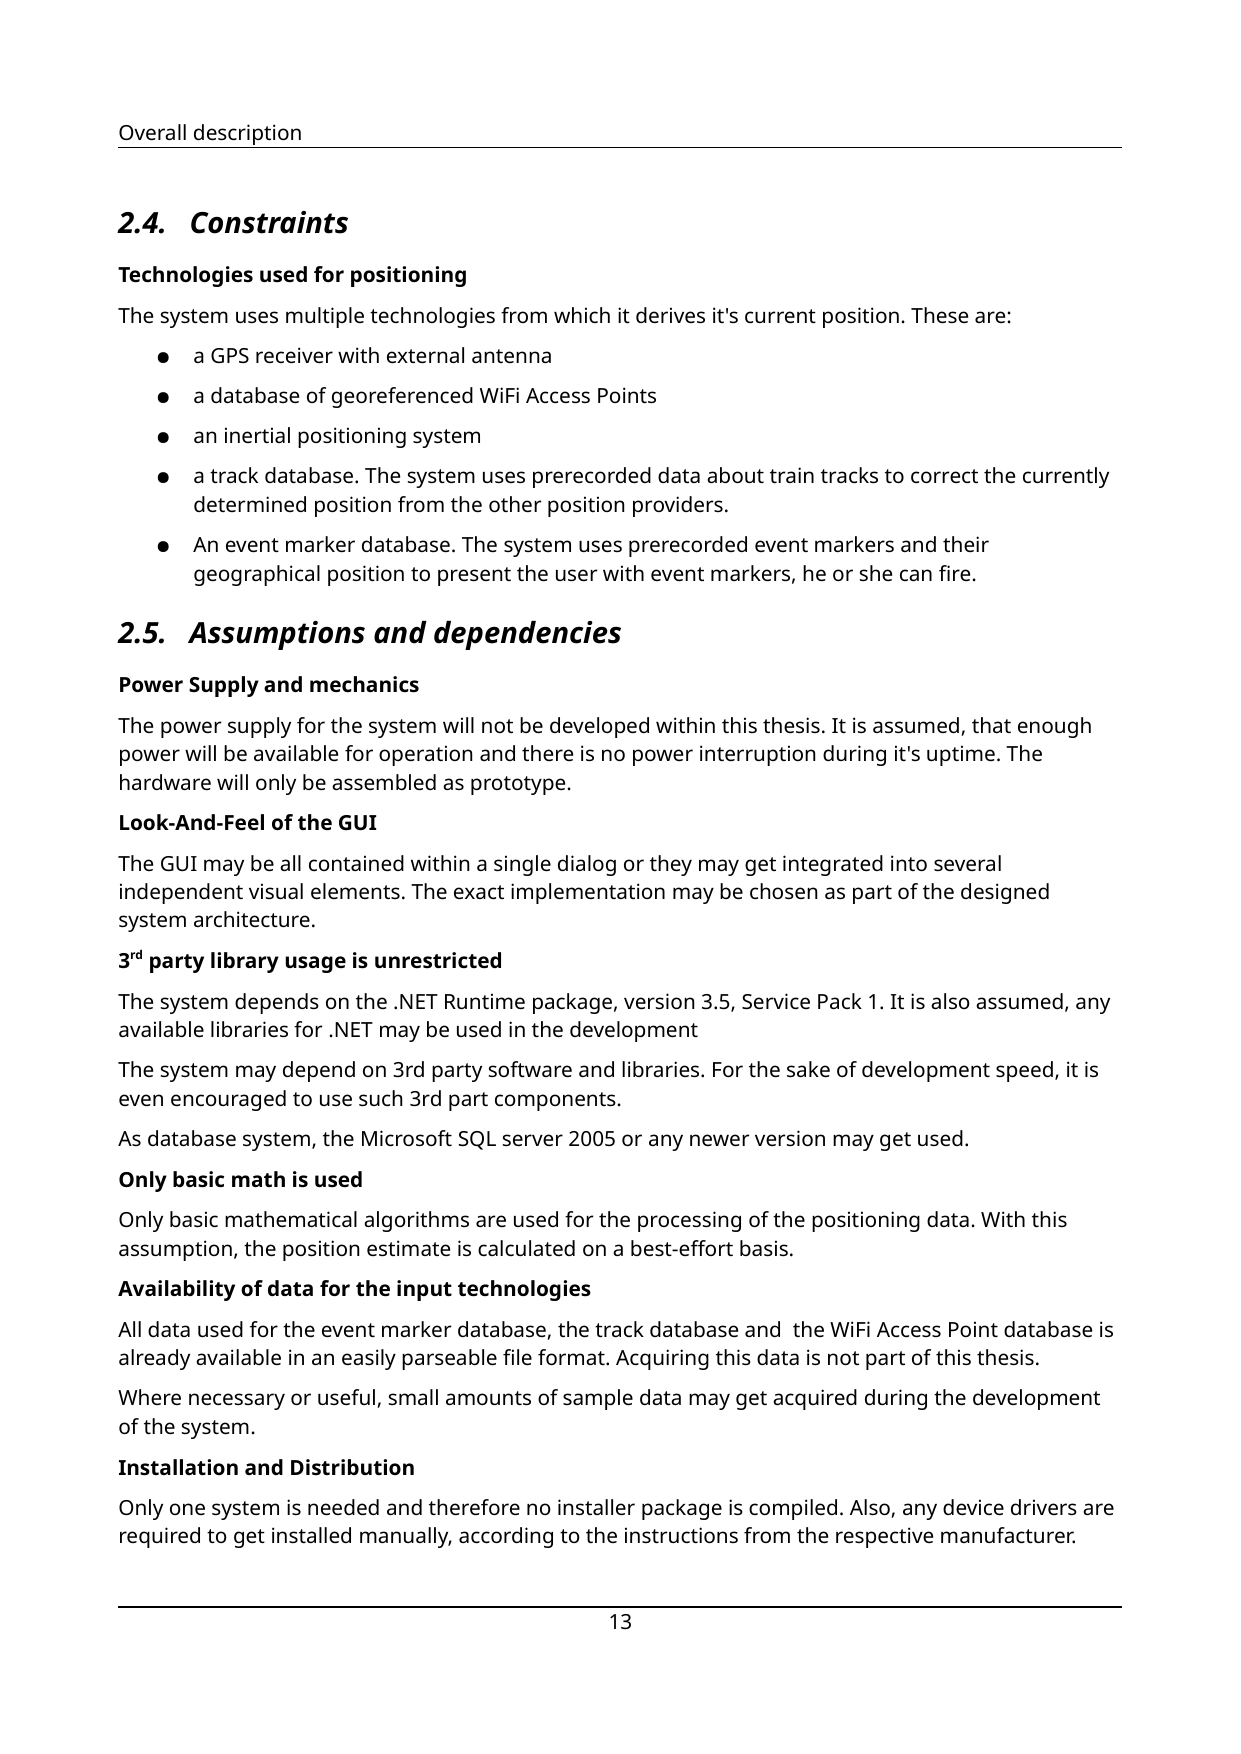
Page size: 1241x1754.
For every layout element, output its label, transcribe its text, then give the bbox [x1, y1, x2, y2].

list An event marker database. The system uses prerecorded event markers and their geographical position to present the user with event markers, he or she can fire. [156, 530, 1122, 587]
text Only one system is needed and therefore no installer package is compiled. Also, any device drivers are required to get installed manually, according to the instructions from the respective manufacturer. [118, 1493, 1122, 1550]
subtitle Constraints [118, 202, 1122, 242]
text The GUI may be all contained within a single dialog or they may get integrated into several independent visual elements. The exact implementation may be chosen as part of the designed system architecture. [118, 849, 1122, 934]
subtitle Assumptions and dependencies [118, 612, 1122, 652]
text The power supply for the system will not be developed within this thesis. It is assumed, that enough power will be available for operation and there is no power interruption during it's uptime. The hardware will only be assembled as prototype. [118, 711, 1122, 796]
text Only basic mathematical algorithms are used for the processing of the positioning data. With this assumption, the position estimate is calculated on a best-effort basis. [118, 1205, 1122, 1262]
text 3rd party library usage is unrestricted [118, 947, 1122, 975]
list a database of georeferenced WiFi Access Points [156, 381, 1122, 409]
text The system uses multiple technologies from which it derives it's current position. These are: [118, 301, 1122, 329]
text The system may depend on 3rd party software and libraries. For the sake of development speed, it is even encouraged to use such 3rd part components. [118, 1055, 1122, 1112]
text As database system, the Microsoft SQL server 2005 or any newer version may get used. [118, 1124, 1122, 1152]
text Availability of data for the input technologies [118, 1274, 1122, 1303]
text Only basic math is used [118, 1165, 1122, 1193]
list an inertial positioning system [156, 421, 1122, 450]
list a track database. The system uses prerecorded data about train tracks to correct the currently determined position from the other position providers. [156, 462, 1122, 518]
text Where necessary or useful, small amounts of sample data may get acquired during the development of the system. [118, 1383, 1122, 1440]
text The system depends on the .NET Runtime package, version 3.5, Service Pack 1. It is also assumed, any available libraries for .NET may be used in the development [118, 987, 1122, 1044]
text Look-And-Feel of the GUI [118, 808, 1122, 837]
text Technologies used for positioning [118, 261, 1122, 289]
text Installation and Distribution [118, 1453, 1122, 1481]
text Power Supply and mechanics [118, 671, 1122, 699]
list a GPS receiver with external antenna [156, 341, 1122, 369]
text All data used for the event marker database, the track database and the WiFi Access Point database is already available in an easily parseable file format. Acquiring this data is not part of this thesis. [118, 1315, 1122, 1372]
